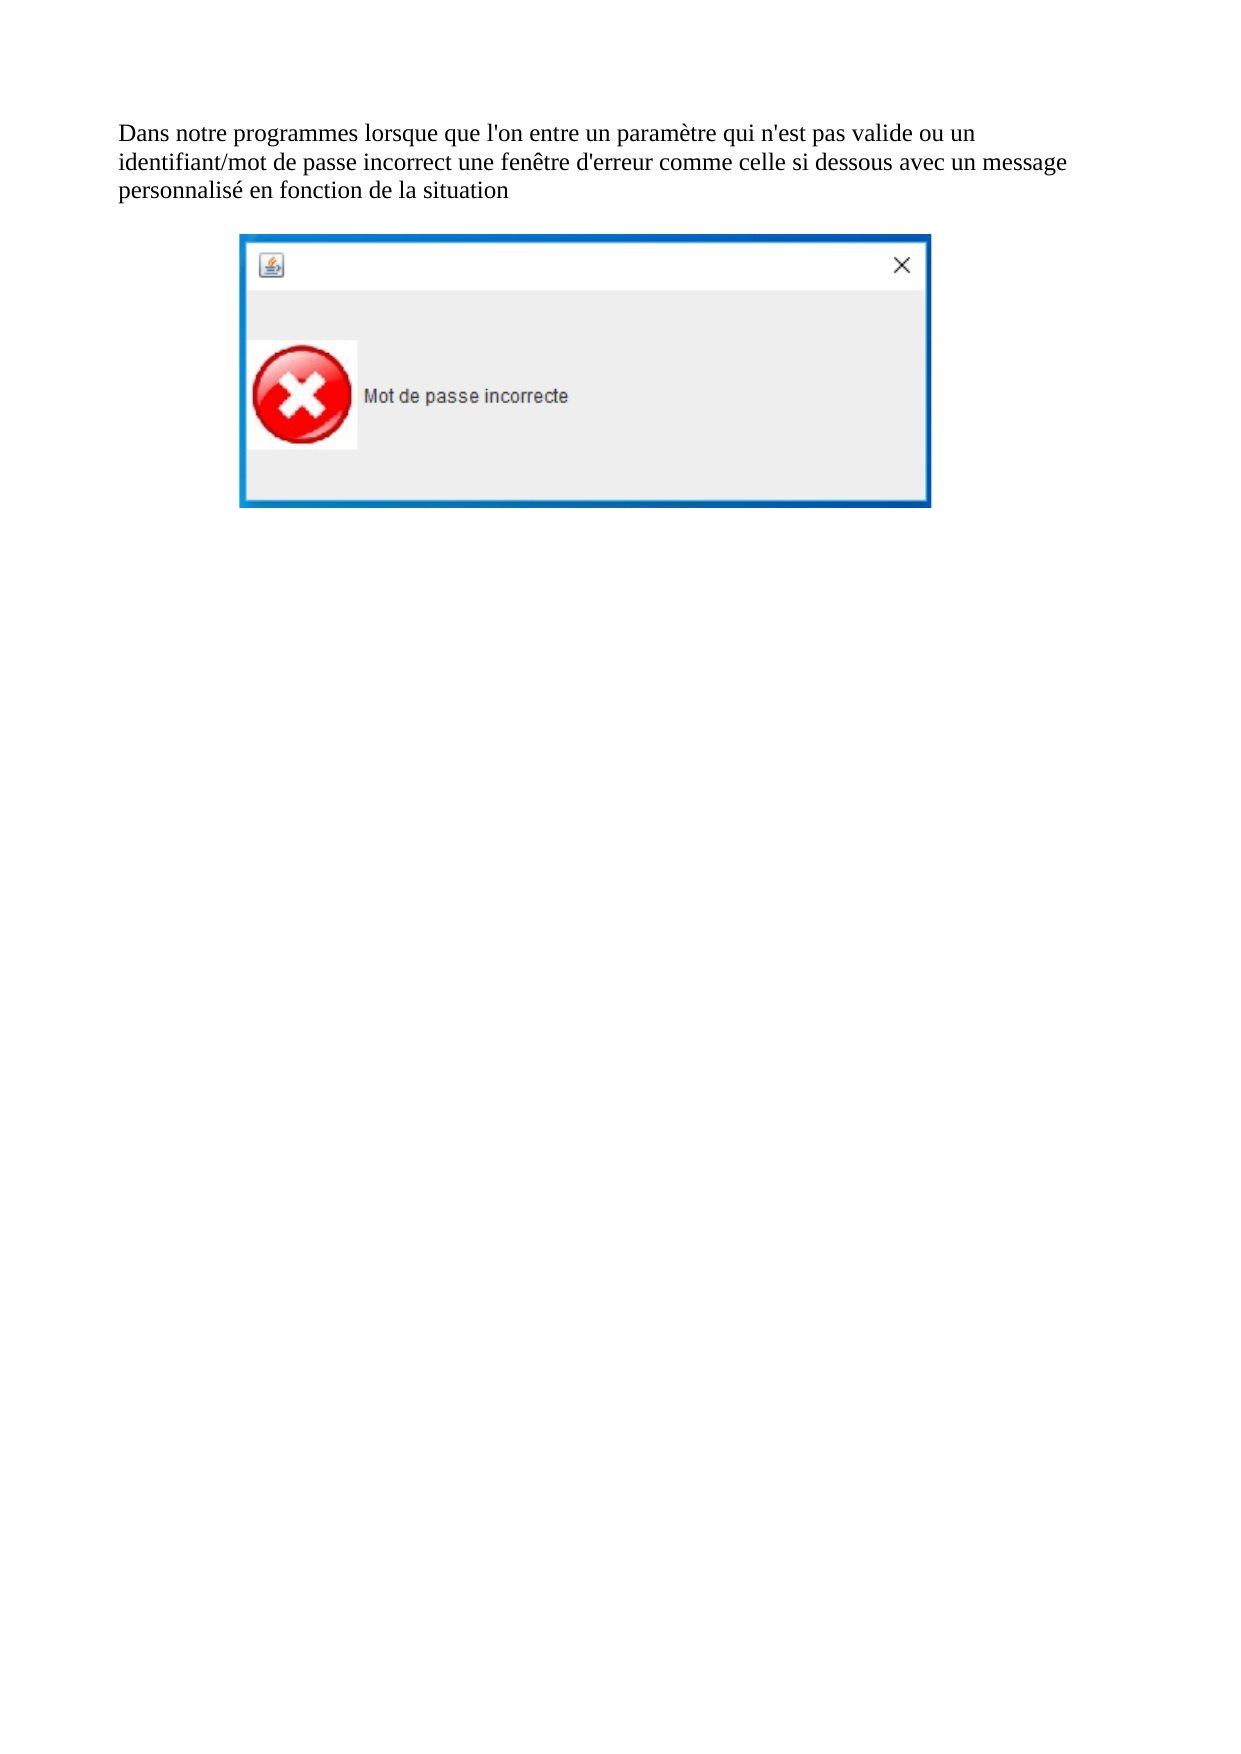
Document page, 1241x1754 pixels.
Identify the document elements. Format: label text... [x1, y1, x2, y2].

text Dans notre programmes lorsque que l'on entre un paramètre qui n'est pas valide ou un identifiant/mot de passe incorrect une fenêtre d'erreur comme celle si dessous avec un message personnalisé en fonction de la situation [118, 118, 1122, 204]
picture [239, 234, 932, 508]
